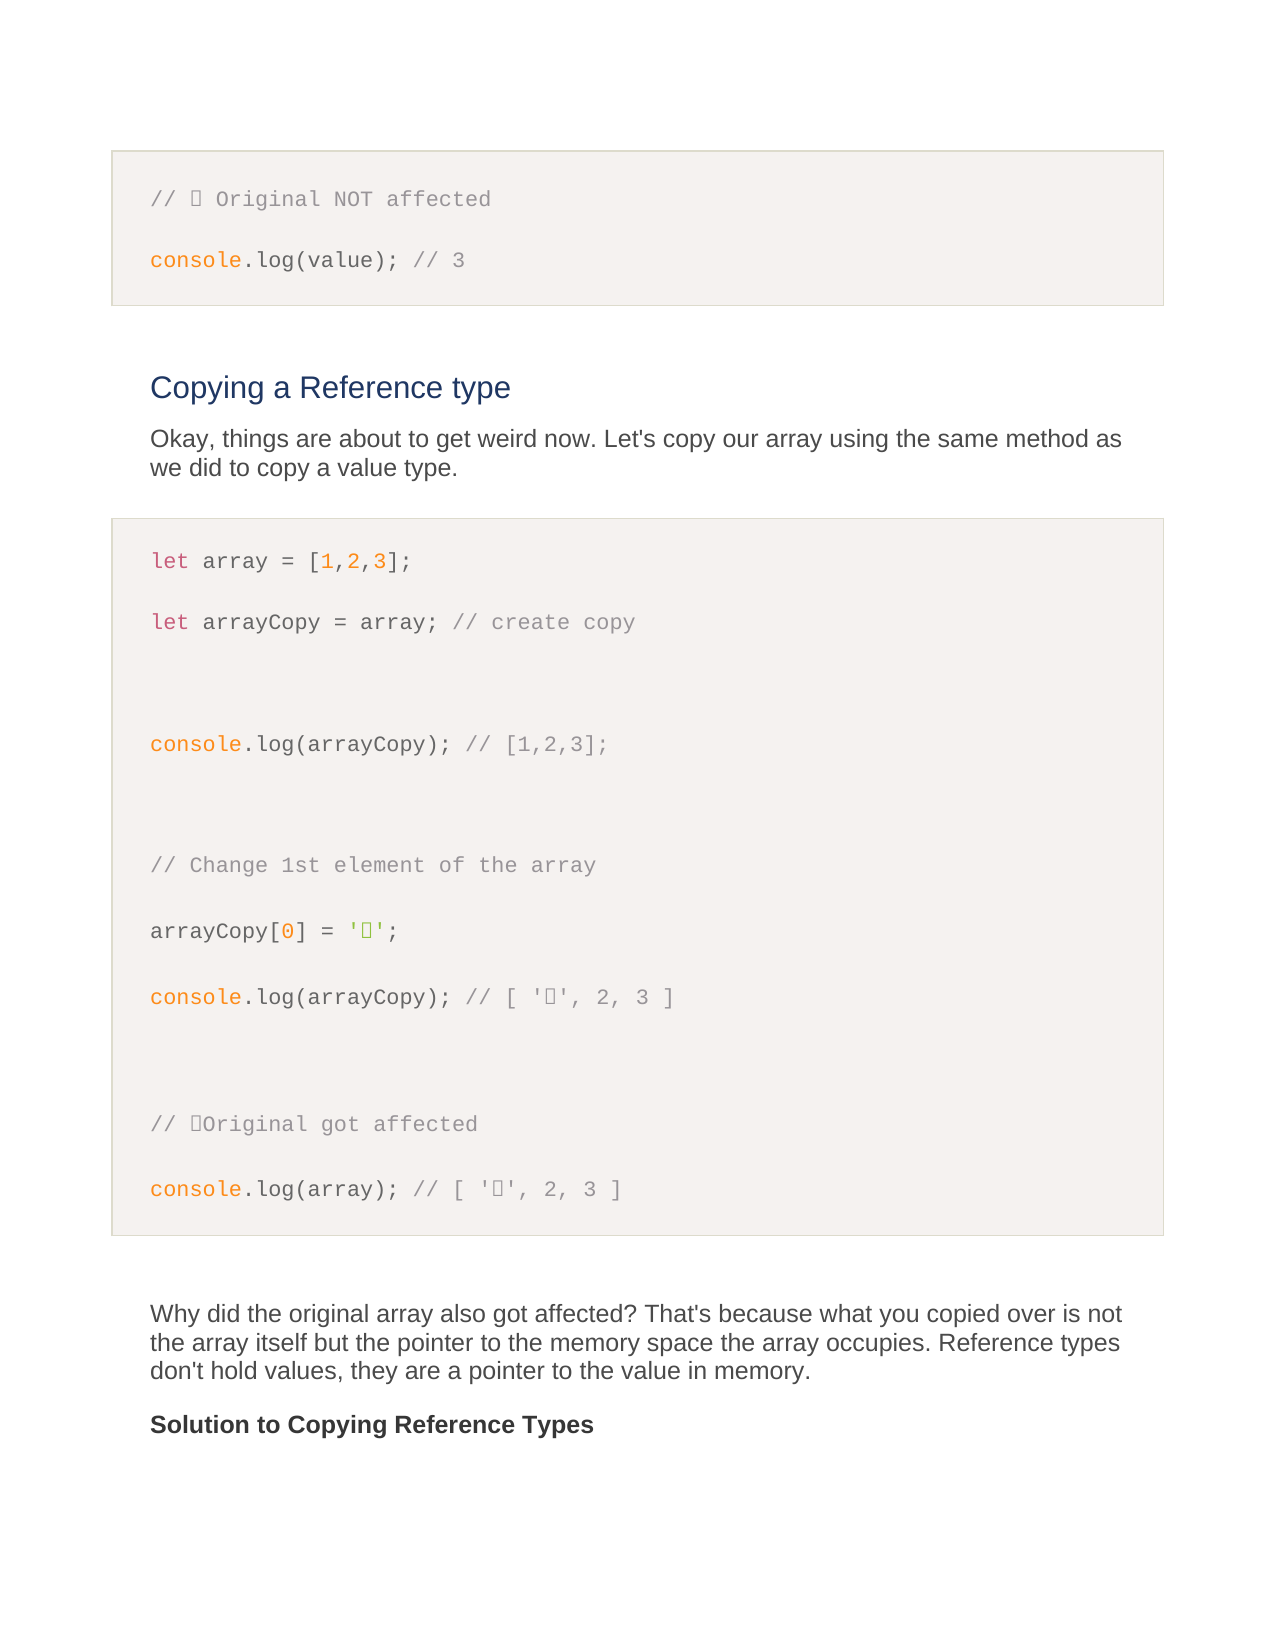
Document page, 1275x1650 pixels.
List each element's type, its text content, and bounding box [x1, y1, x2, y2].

text console.log(arrayCopy); // [1,2,3]; [113, 700, 1163, 757]
text console.log(array); // [ '👻', 2, 3 ] [113, 1141, 1163, 1235]
text // Change 1st element of the array [113, 821, 1163, 879]
text Okay, things are about to get weird now. Let's copy our array using the same method as we did to copy a value type. [150, 424, 1125, 482]
text Solution to Copying Reference Types [150, 1410, 1125, 1439]
text console.log(value); // 3 [113, 216, 1163, 305]
text console.log(arrayCopy); // [ '👻', 2, 3 ] [113, 948, 1163, 1011]
text arrayCopy[0] = '👻'; [113, 882, 1163, 945]
text let array = [1,2,3]; [113, 519, 1163, 575]
text // ✅ Original NOT affected [113, 152, 1163, 213]
text Why did the original array also got affected? That's because what you copied over is not the array itself but the pointer to the memory space the array occupies. Reference types don't hold values, they are a pointer to the value in memory. [150, 1299, 1125, 1385]
text let arrayCopy = array; // create copy [113, 578, 1163, 636]
subtitle Copying a Reference type [150, 369, 1125, 405]
text // ❌Original got affected [113, 1075, 1163, 1137]
